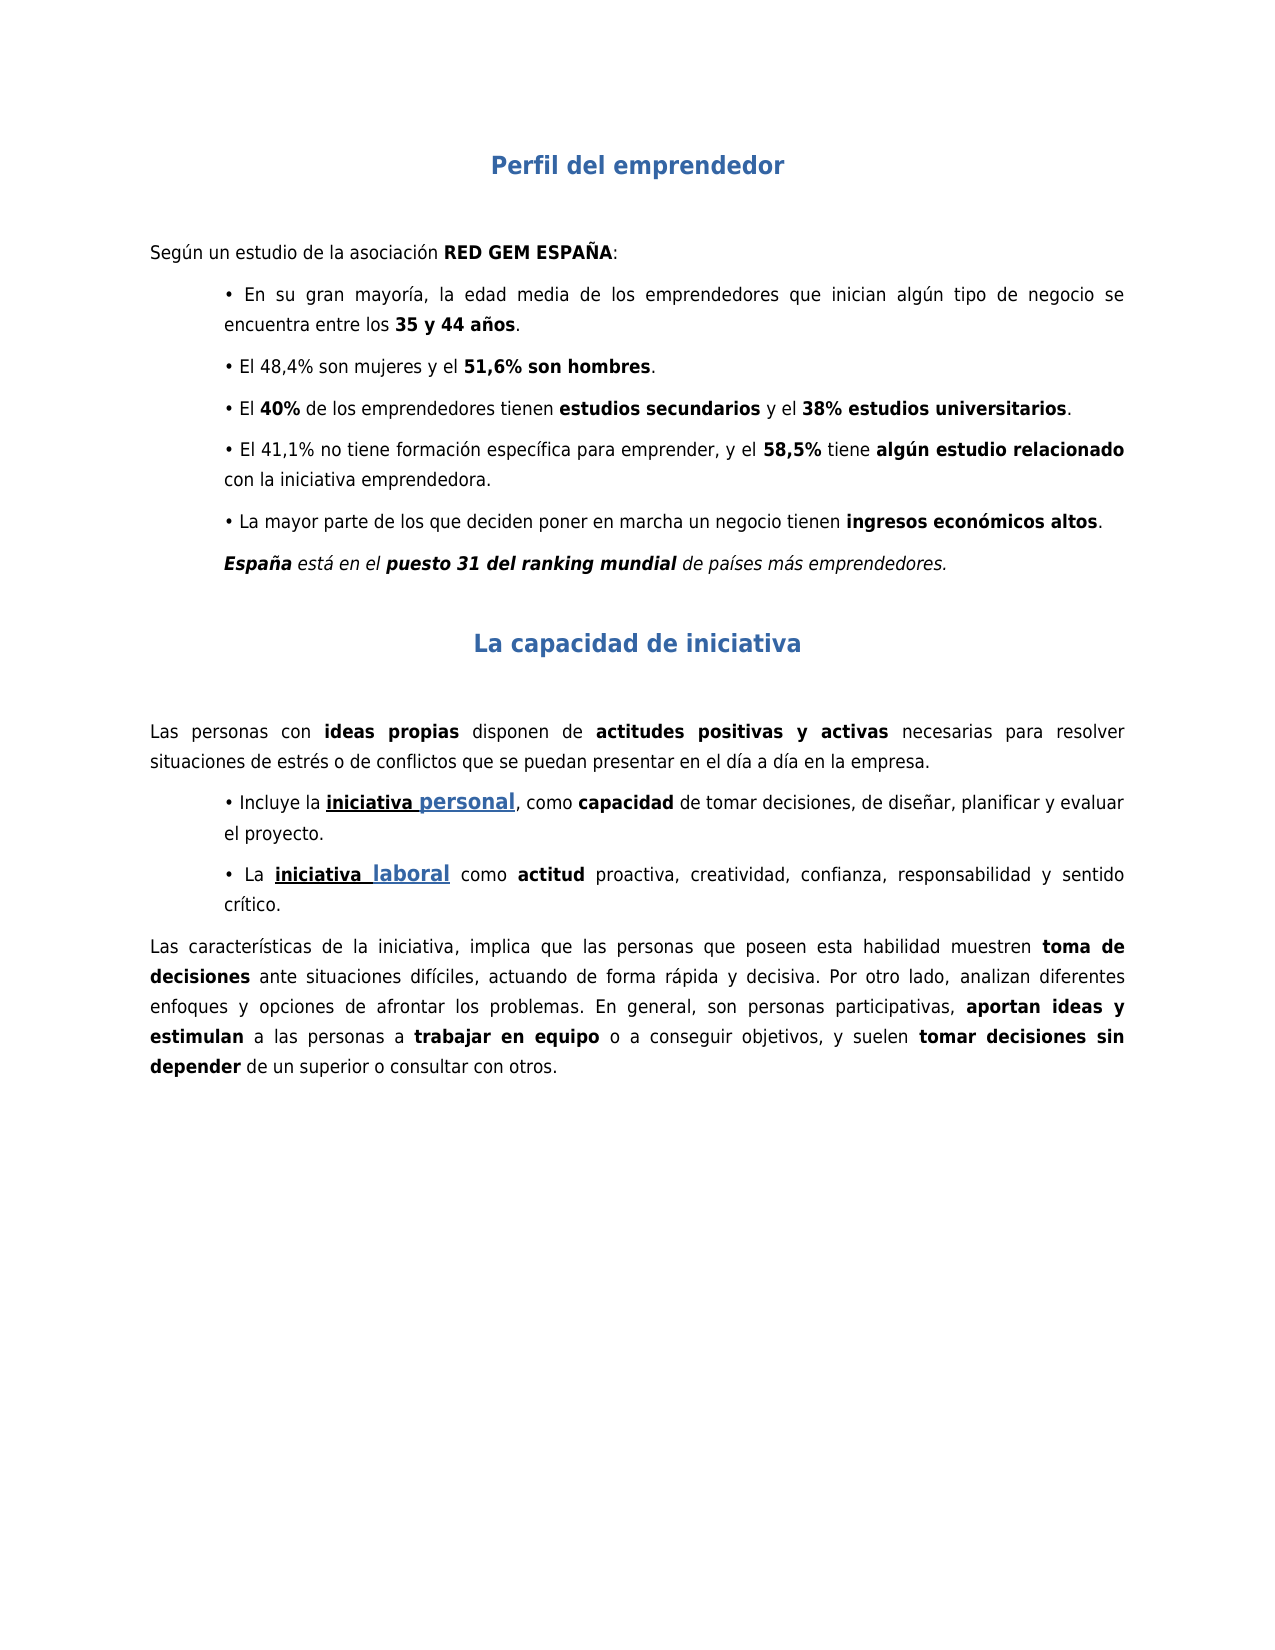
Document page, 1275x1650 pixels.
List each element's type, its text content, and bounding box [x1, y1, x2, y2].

text Las personas con ideas propias disponen de actitudes positivas y activas necesarias para resolver situaciones de estrés o de conflictos que se puedan presentar en el día a día en la empresa. [150, 712, 1125, 772]
text • La iniciativa laboral como actitud proactiva, creatividad, confianza, responsabilidad y sentido crítico. [224, 856, 1125, 916]
text • El 48,4% son mujeres y el 51,6% son hombres. [224, 347, 1125, 377]
text • El 41,1% no tiene formación específica para emprender, y el 58,5% tiene algún estudio relacionado con la iniciativa emprendedora. [224, 431, 1125, 491]
text Perfil del emprendedor [150, 150, 1125, 180]
text • Incluye la iniciativa personal, como capacidad de tomar decisiones, de diseñar, planificar y evaluar el proyecto. [224, 784, 1125, 844]
text España está en el puesto 31 del ranking mundial de países más emprendedores. [224, 545, 1125, 575]
text La capacidad de iniciativa [150, 629, 1125, 659]
text Según un estudio de la asociación RED GEM ESPAÑA: [150, 234, 1125, 264]
text • El 40% de los emprendedores tienen estudios secundarios y el 38% estudios universitarios. [224, 389, 1125, 419]
text • En su gran mayoría, la edad media de los emprendedores que inician algún tipo de negocio se encuentra entre los 35 y 44 años. [224, 276, 1125, 336]
text • La mayor parte de los que deciden poner en marcha un negocio tienen ingresos económicos altos. [224, 503, 1125, 533]
text Las características de la iniciativa, implica que las personas que poseen esta habilidad muestren toma de decisiones ante situaciones difíciles, actuando de forma rápida y decisiva. Por otro lado, analizan diferentes enfoques y opciones de afrontar los problemas. En general, son personas participativas, aportan ideas y estimulan a las personas a trabajar en equipo o a conseguir objetivos, y suelen tomar decisiones sin depender de un superior o consultar con otros. [150, 928, 1125, 1078]
